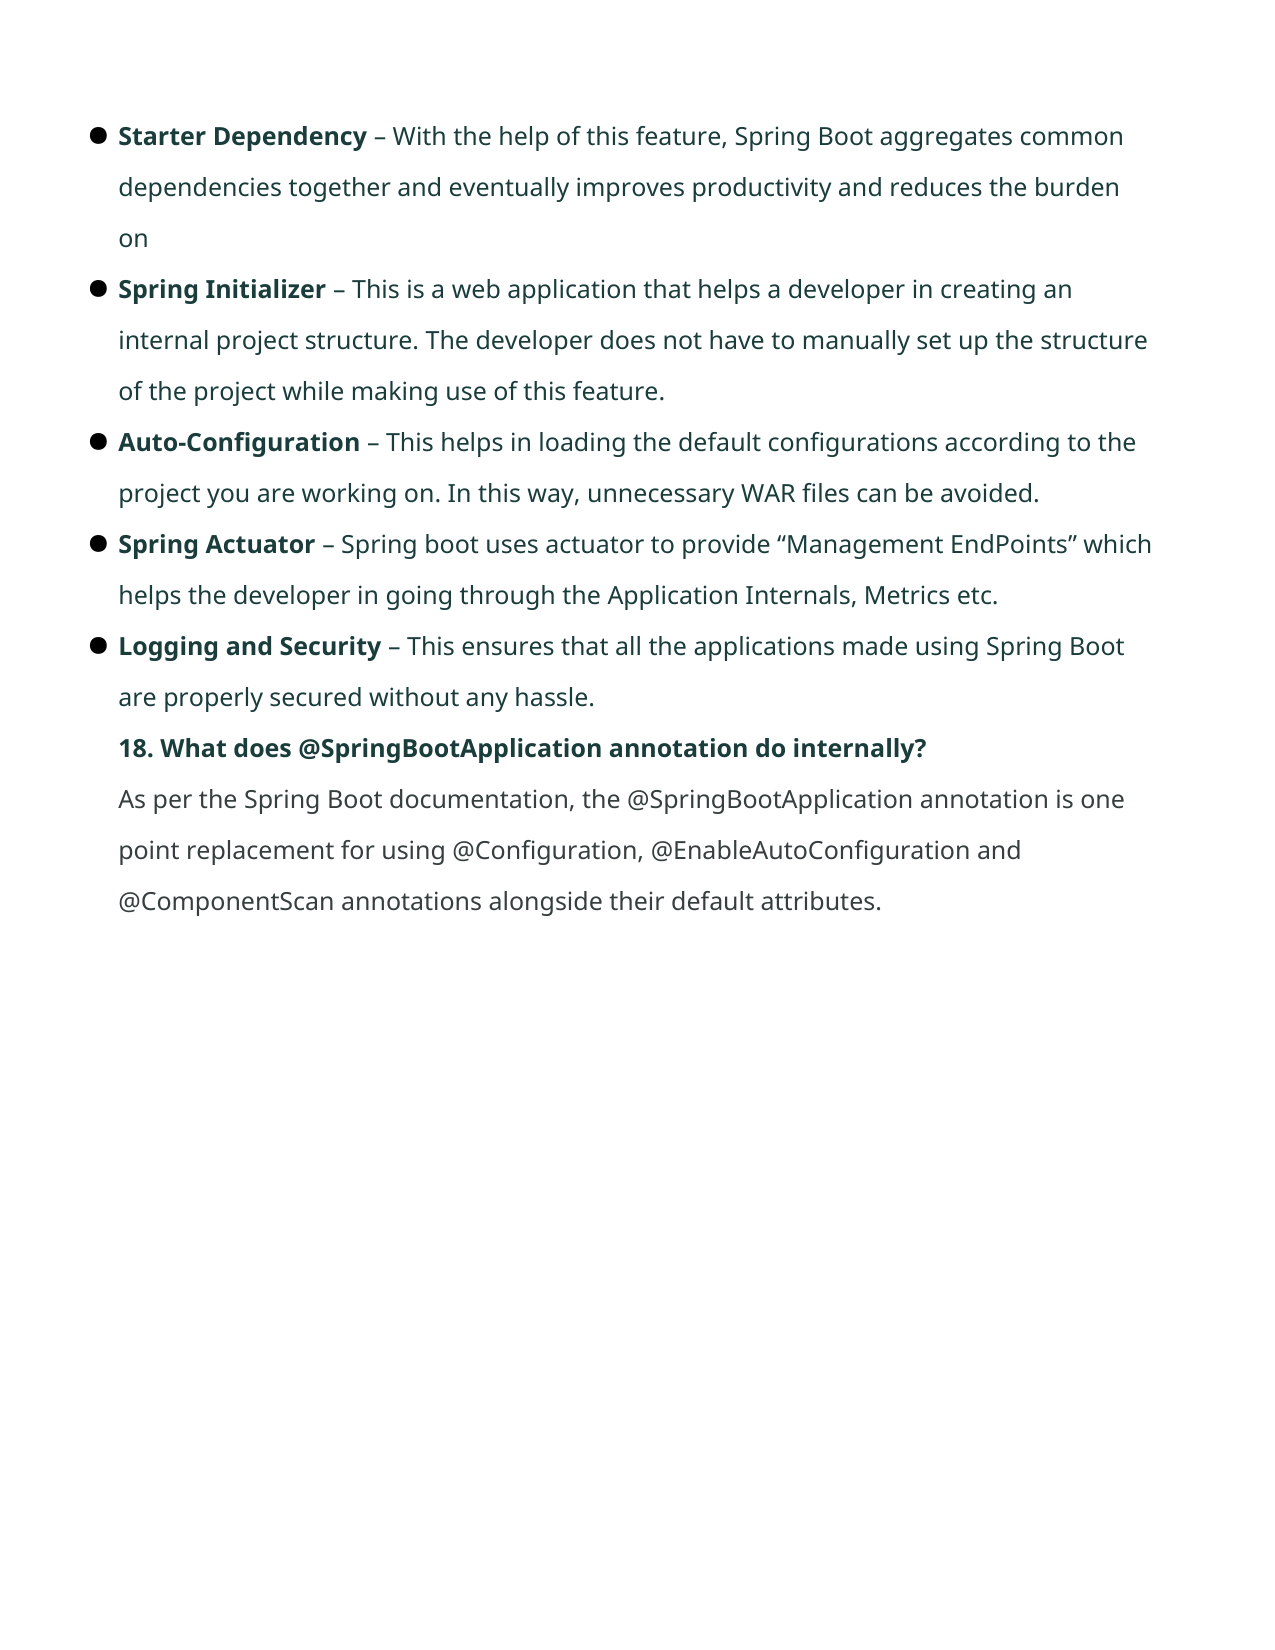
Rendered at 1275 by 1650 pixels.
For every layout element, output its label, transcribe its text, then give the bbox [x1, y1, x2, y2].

list Auto-Configuration – This helps in loading the default configurations according to the project you are working on. In this way, unnecessary WAR files can be avoided. [118, 424, 1157, 509]
text As per the Spring Boot documentation, the @SpringBootApplication annotation is one point replacement for using @Configuration, @EnableAutoConfiguration and @ComponentScan annotations alongside their default attributes. [118, 782, 1157, 918]
subtitle 18. What does @SpringBootApplication annotation do internally? [118, 731, 1157, 765]
list Spring Actuator – Spring boot uses actuator to provide “Management EndPoints” which helps the developer in going through the Application Internals, Metrics etc. [118, 526, 1157, 612]
list Spring Initializer – This is a web application that helps a developer in creating an internal project structure. The developer does not have to manually set up the structure of the project while making use of this feature. [118, 271, 1157, 407]
list Logging and Security – This ensures that all the applications made using Spring Boot are properly secured without any hassle. [118, 628, 1157, 714]
list Starter Dependency – With the help of this feature, Spring Boot aggregates common dependencies together and eventually improves productivity and reduces the burden on [118, 118, 1157, 254]
